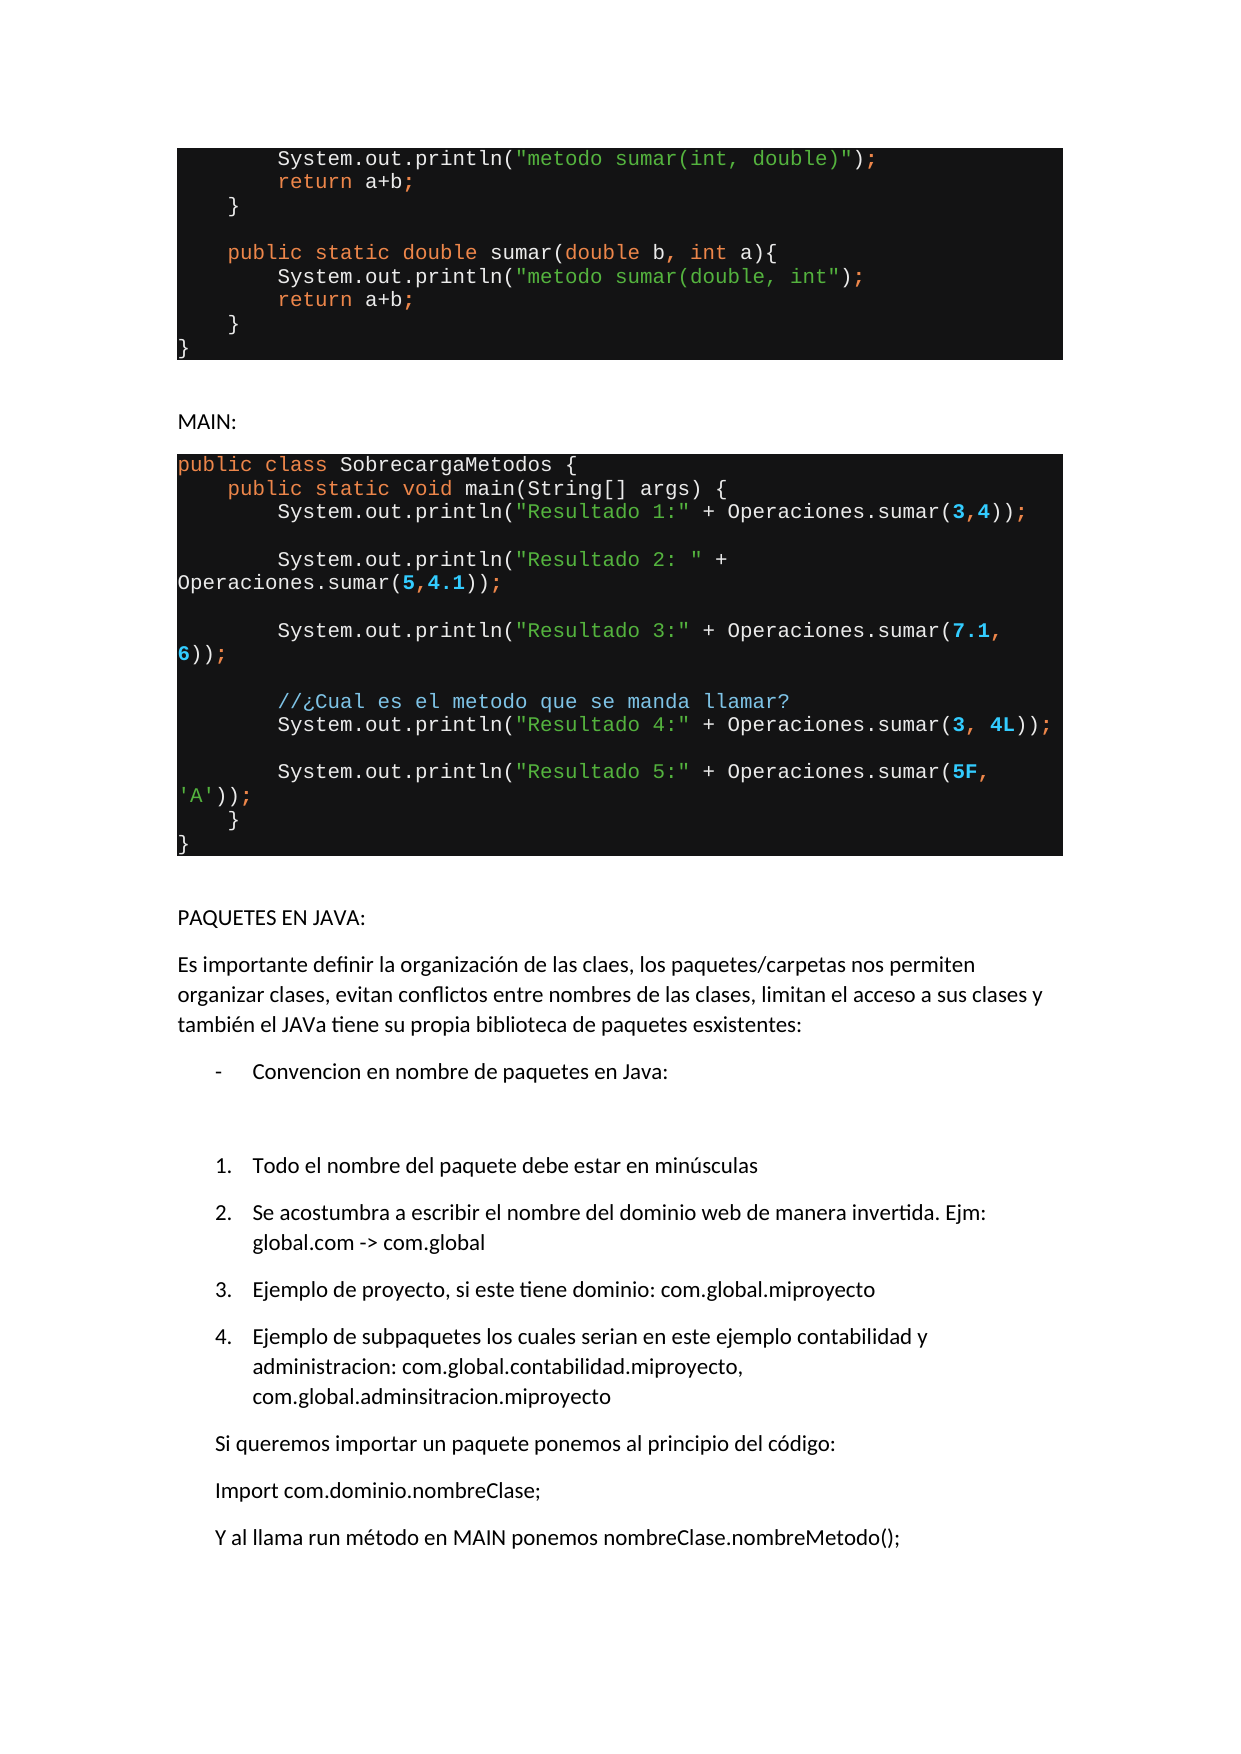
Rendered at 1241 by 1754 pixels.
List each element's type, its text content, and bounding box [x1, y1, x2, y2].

text Y al llama run método en MAIN ponemos nombreClase.nombreMetodo(); [215, 1523, 1063, 1551]
list Ejemplo de proyecto, si este tiene dominio: com.global.miproyecto [215, 1275, 1063, 1303]
list Todo el nombre del paquete debe estar en minúsculas [215, 1151, 1063, 1179]
text Import com.dominio.nombreClase; [215, 1476, 1063, 1504]
text public class SobrecargaMetodos { public static void main(String[] args) { System.out.println("Resultado 1:" + Operaciones.sumar(3,4)); System.out.println("Resultado 2: " + Operaciones.sumar(5,4.1)); System.out.println("Resultado 3:" + Operaciones.sumar(7.1, 6)); //¿Cual es el metodo que se manda llamar? System.out.println("Resultado 4:" + Operaciones.sumar(3, 4L)); System.out.println("Resultado 5:" + Operaciones.sumar(5F, 'A')); } } [177, 454, 1063, 856]
text Si queremos importar un paquete ponemos al principio del código: [215, 1429, 1063, 1457]
text Es importante definir la organización de las claes, los paquetes/carpetas nos permiten organizar clases, evitan conflictos entre nombres de las clases, limitan el acceso a sus clases y también el JAVa tiene su propia biblioteca de paquetes esxistentes: [177, 950, 1063, 1038]
list Ejemplo de subpaquetes los cuales serian en este ejemplo contabilidad y administracion: com.global.contabilidad.miproyecto, com.global.adminsitracion.miproyecto [215, 1322, 1063, 1410]
list Se acostumbra a escribir el nombre del dominio web de manera invertida. Ejm: global.com -> com.global [215, 1198, 1063, 1256]
text System.out.println("metodo sumar(int, double)"); return a+b; } public static double sumar(double b, int a){ System.out.println("metodo sumar(double, int"); return a+b; } } [177, 148, 1063, 360]
text MAIN: [177, 407, 1063, 435]
text PAQUETES EN JAVA: [177, 903, 1063, 931]
list Convencion en nombre de paquetes en Java: [215, 1057, 1063, 1085]
